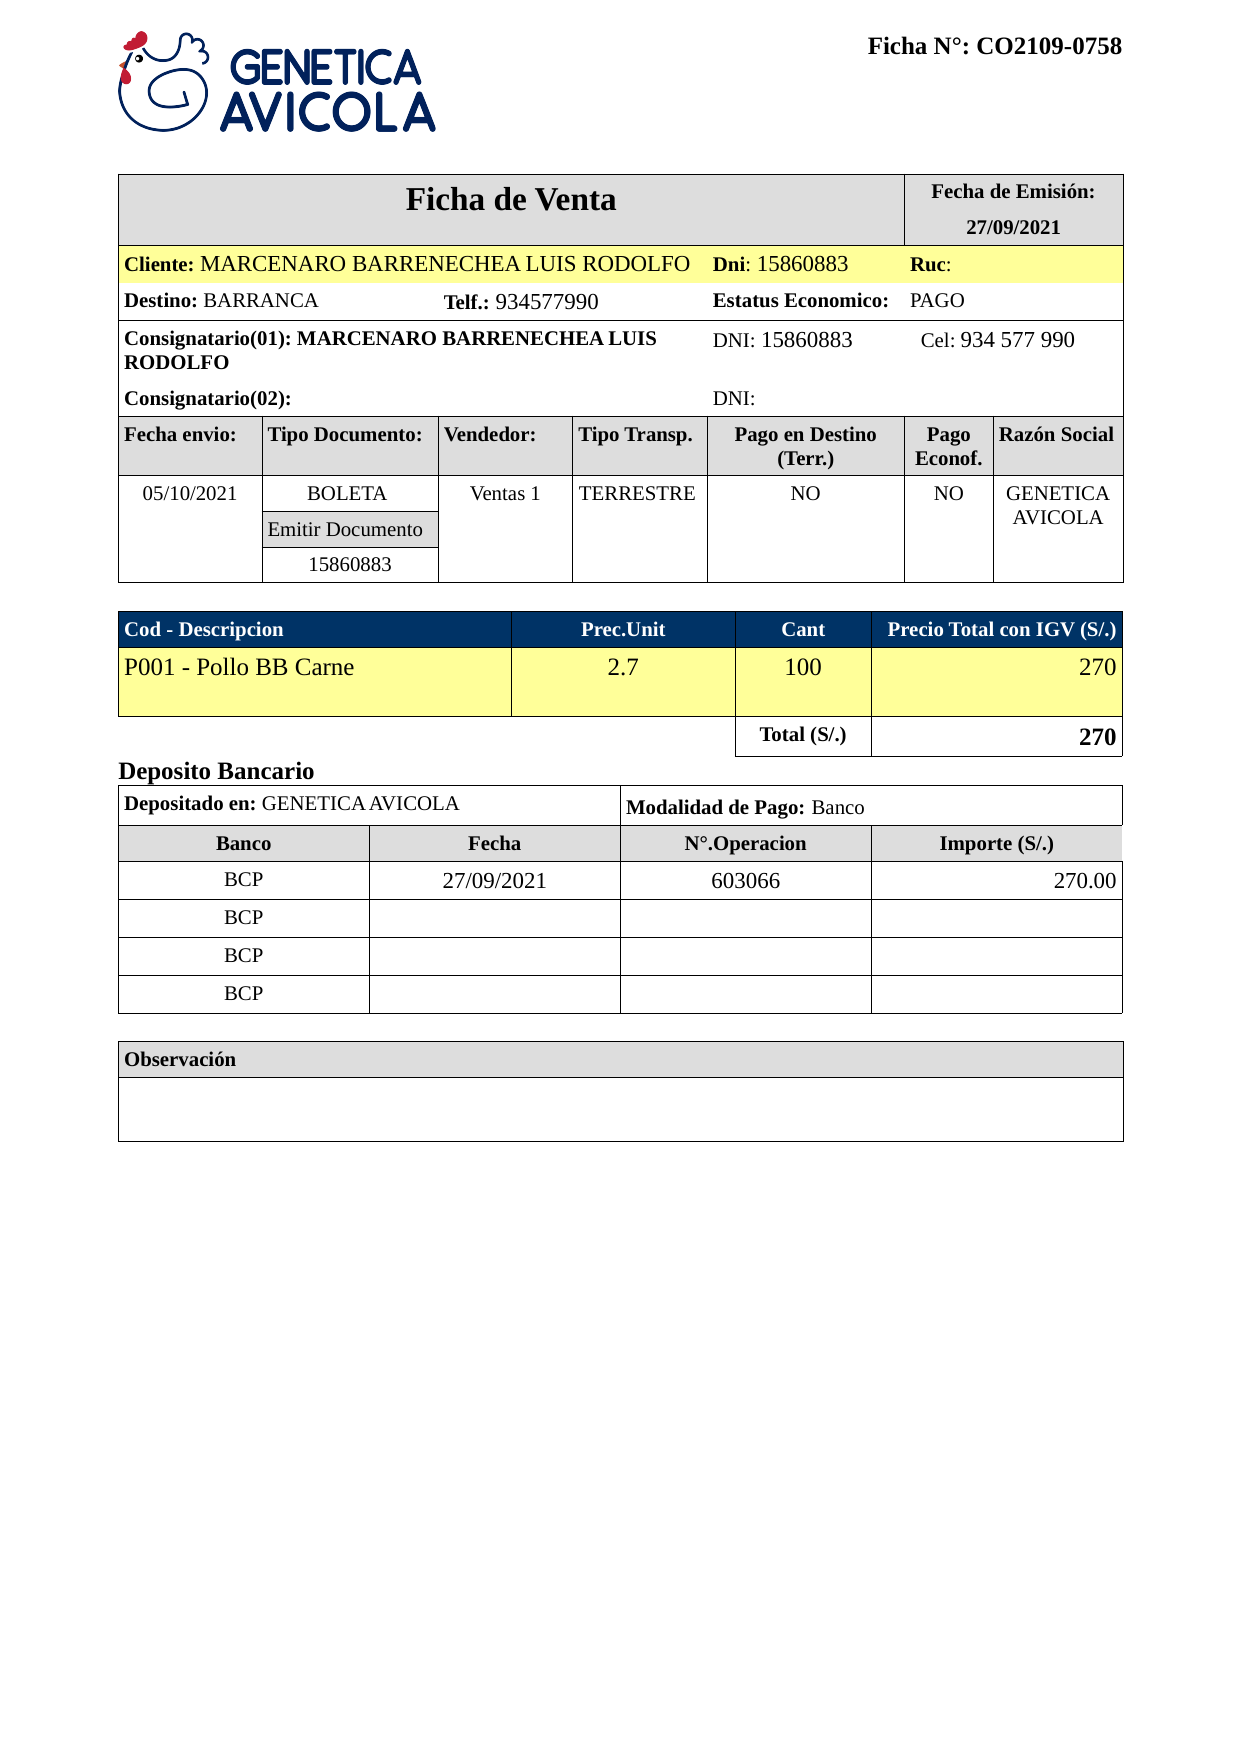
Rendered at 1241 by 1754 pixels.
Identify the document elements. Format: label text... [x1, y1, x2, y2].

table_cell Consignatario(01): MARCENARO BARRENECHEA LUIS RODOLFO [119, 321, 707, 380]
table_cell 27/09/2021 [905, 209, 1123, 245]
table_cell [370, 900, 620, 937]
table_header Ficha de Venta [119, 175, 904, 245]
table_cell DNI: 15860883 [707, 321, 915, 380]
table_cell Vendedor: [439, 417, 572, 475]
table_cell Consignatario(02): [119, 380, 707, 416]
table_cell NO [905, 476, 993, 582]
table_cell [370, 976, 620, 1012]
table_cell Tipo Documento: [263, 417, 438, 475]
table_header Depositado en: GENETICA AVICOLA [119, 786, 620, 825]
table_cell [621, 938, 871, 974]
table_header Modalidad de Pago: Banco [621, 786, 1122, 825]
table_header Precio Total con IGV (S/.) [872, 612, 1122, 647]
table_cell Destino: BARRANCA [119, 283, 438, 320]
table_cell BCP [119, 900, 369, 937]
table_cell BCP [119, 976, 369, 1012]
table_cell Ruc: [904, 246, 1123, 283]
table_cell Importe (S/.) [872, 826, 1122, 861]
table_cell BCP [119, 938, 369, 974]
table_cell 100 [736, 648, 871, 716]
table_cell 15860883 [263, 548, 438, 582]
table_cell NO [708, 476, 904, 582]
table_header Fecha de Emisión: [905, 175, 1123, 209]
table_cell Razón Social [994, 417, 1123, 475]
table_cell [621, 900, 871, 937]
table_cell [119, 1078, 1123, 1141]
table_cell Cliente: MARCENARO BARRENECHEA LUIS RODOLFO [119, 246, 707, 283]
table_cell Estatus Economico: [707, 283, 904, 320]
table_header Prec.Unit [512, 612, 735, 647]
table_cell [872, 976, 1122, 1012]
table_cell 05/10/2021 [119, 476, 262, 582]
picture [118, 31, 436, 132]
table_cell Tipo Transp. [573, 417, 707, 475]
table_cell GENETICA AVICOLA [994, 476, 1123, 582]
table_cell 270 [872, 717, 1122, 756]
table_cell PAGO [904, 283, 1123, 320]
table_cell N°.Operacion [621, 826, 871, 861]
table_cell DNI: [707, 380, 1123, 416]
table_cell BCP [119, 862, 369, 899]
table_cell Fecha envio: [119, 417, 262, 475]
table_cell [118, 717, 511, 756]
table_header Observación [119, 1042, 1123, 1077]
text Deposito Bancario [118, 756, 1122, 785]
table_cell 603066 [621, 862, 871, 899]
table_cell 270 [872, 648, 1122, 716]
table_cell [872, 900, 1122, 937]
table_cell 2.7 [512, 648, 735, 716]
table_cell Dni: 15860883 [707, 246, 904, 283]
table_cell Telf.: 934577990 [438, 283, 707, 320]
table_cell Fecha [370, 826, 620, 861]
table_cell [370, 938, 620, 974]
table_cell Emitir Documento [263, 512, 438, 547]
table_cell TERRESTRE [573, 476, 707, 582]
table_cell BOLETA [263, 476, 438, 511]
table_cell Pago Econof. [905, 417, 993, 475]
table_cell [621, 976, 871, 1012]
table_cell Ventas 1 [439, 476, 572, 582]
table_cell Total (S/.) [736, 717, 871, 756]
table_cell Banco [119, 826, 369, 861]
table_cell Pago en Destino (Terr.) [708, 417, 904, 475]
table_cell 270.00 [872, 862, 1122, 899]
table_cell 27/09/2021 [370, 862, 620, 899]
table_header Cod - Descripcion [119, 612, 511, 647]
table_header Cant [736, 612, 871, 647]
table_cell P001 - Pollo BB Carne [119, 648, 511, 716]
table_cell [511, 717, 735, 756]
table_cell [872, 938, 1122, 974]
table_cell Cel: 934 577 990 [915, 321, 1123, 380]
